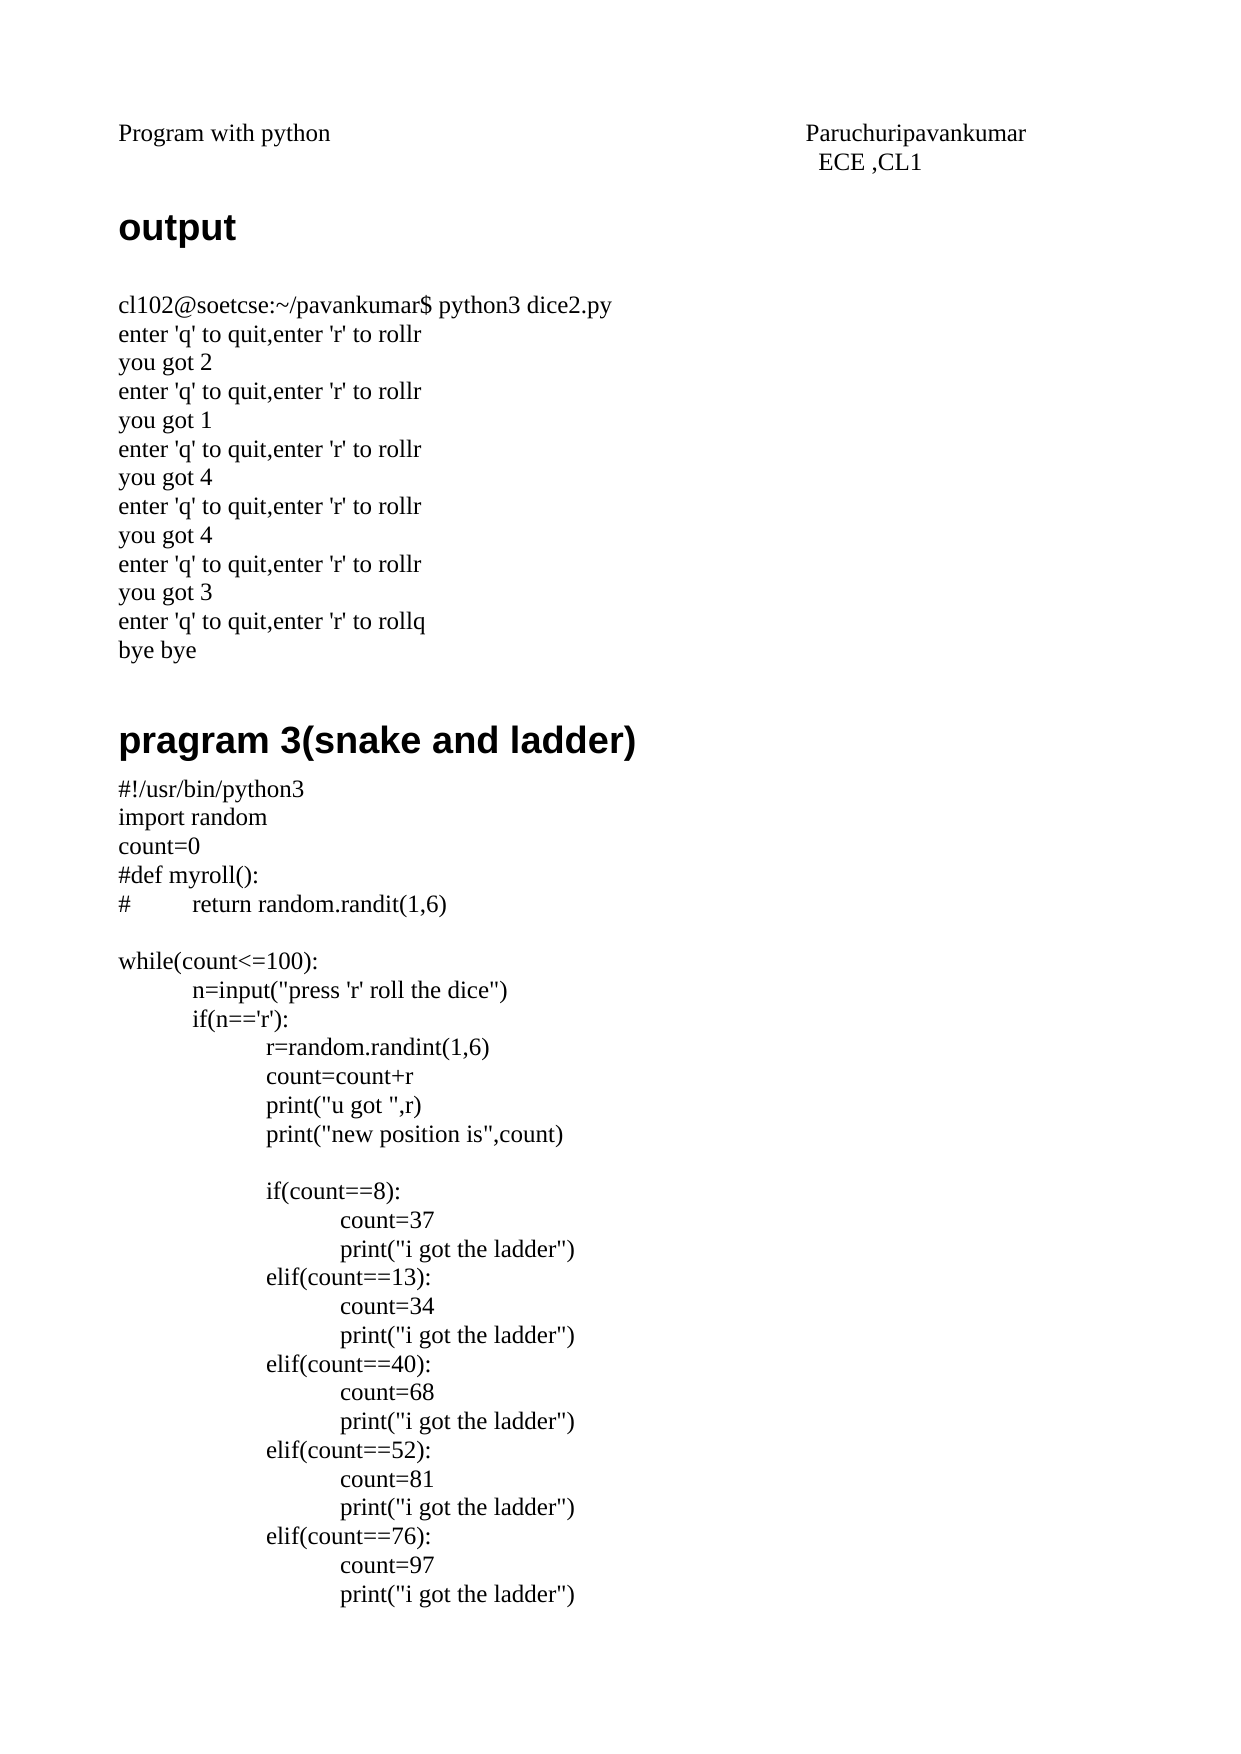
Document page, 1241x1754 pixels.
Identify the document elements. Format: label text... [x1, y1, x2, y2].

text enter 'q' to quit,enter 'r' to rollr [118, 434, 1122, 462]
text enter 'q' to quit,enter 'r' to rollr [118, 376, 1122, 405]
text elif(count==76): [118, 1521, 1122, 1550]
subtitle output [118, 205, 1122, 249]
text count=34 [118, 1291, 1122, 1320]
text print("new position is",count) [118, 1119, 1122, 1147]
text enter 'q' to quit,enter 'r' to rollr [118, 491, 1122, 520]
text print("i got the ladder") [118, 1579, 1122, 1607]
text you got 2 [118, 347, 1122, 376]
subtitle pragram 3(snake and ladder) [118, 717, 1122, 761]
text you got 3 [118, 577, 1122, 606]
text import random [118, 802, 1122, 831]
text #def myroll(): [118, 860, 1122, 889]
text elif(count==13): [118, 1262, 1122, 1291]
text if(count==8): [118, 1176, 1122, 1205]
text count=68 [118, 1377, 1122, 1406]
text enter 'q' to quit,enter 'r' to rollq [118, 606, 1122, 635]
text count=81 [118, 1464, 1122, 1492]
text n=input("press 'r' roll the dice") [118, 975, 1122, 1004]
text you got 4 [118, 520, 1122, 549]
text enter 'q' to quit,enter 'r' to rollr [118, 549, 1122, 577]
text # return random.randit(1,6) [118, 889, 1122, 917]
text print("i got the ladder") [118, 1492, 1122, 1521]
text elif(count==52): [118, 1435, 1122, 1464]
text cl102@soetcse:~/pavankumar$ python3 dice2.py [118, 290, 1122, 319]
text print("i got the ladder") [118, 1234, 1122, 1262]
text print("i got the ladder") [118, 1406, 1122, 1435]
text print("i got the ladder") [118, 1320, 1122, 1349]
text while(count<=100): [118, 946, 1122, 975]
text count=0 [118, 831, 1122, 860]
text you got 1 [118, 405, 1122, 434]
text r=random.randint(1,6) [118, 1032, 1122, 1061]
text count=97 [118, 1550, 1122, 1579]
text #!/usr/bin/python3 [118, 774, 1122, 802]
text count=37 [118, 1205, 1122, 1234]
text enter 'q' to quit,enter 'r' to rollr [118, 319, 1122, 347]
text if(n=='r'): [118, 1004, 1122, 1032]
text you got 4 [118, 462, 1122, 491]
text elif(count==40): [118, 1349, 1122, 1377]
text print("u got ",r) [118, 1090, 1122, 1119]
text count=count+r [118, 1061, 1122, 1090]
text bye bye [118, 635, 1122, 664]
